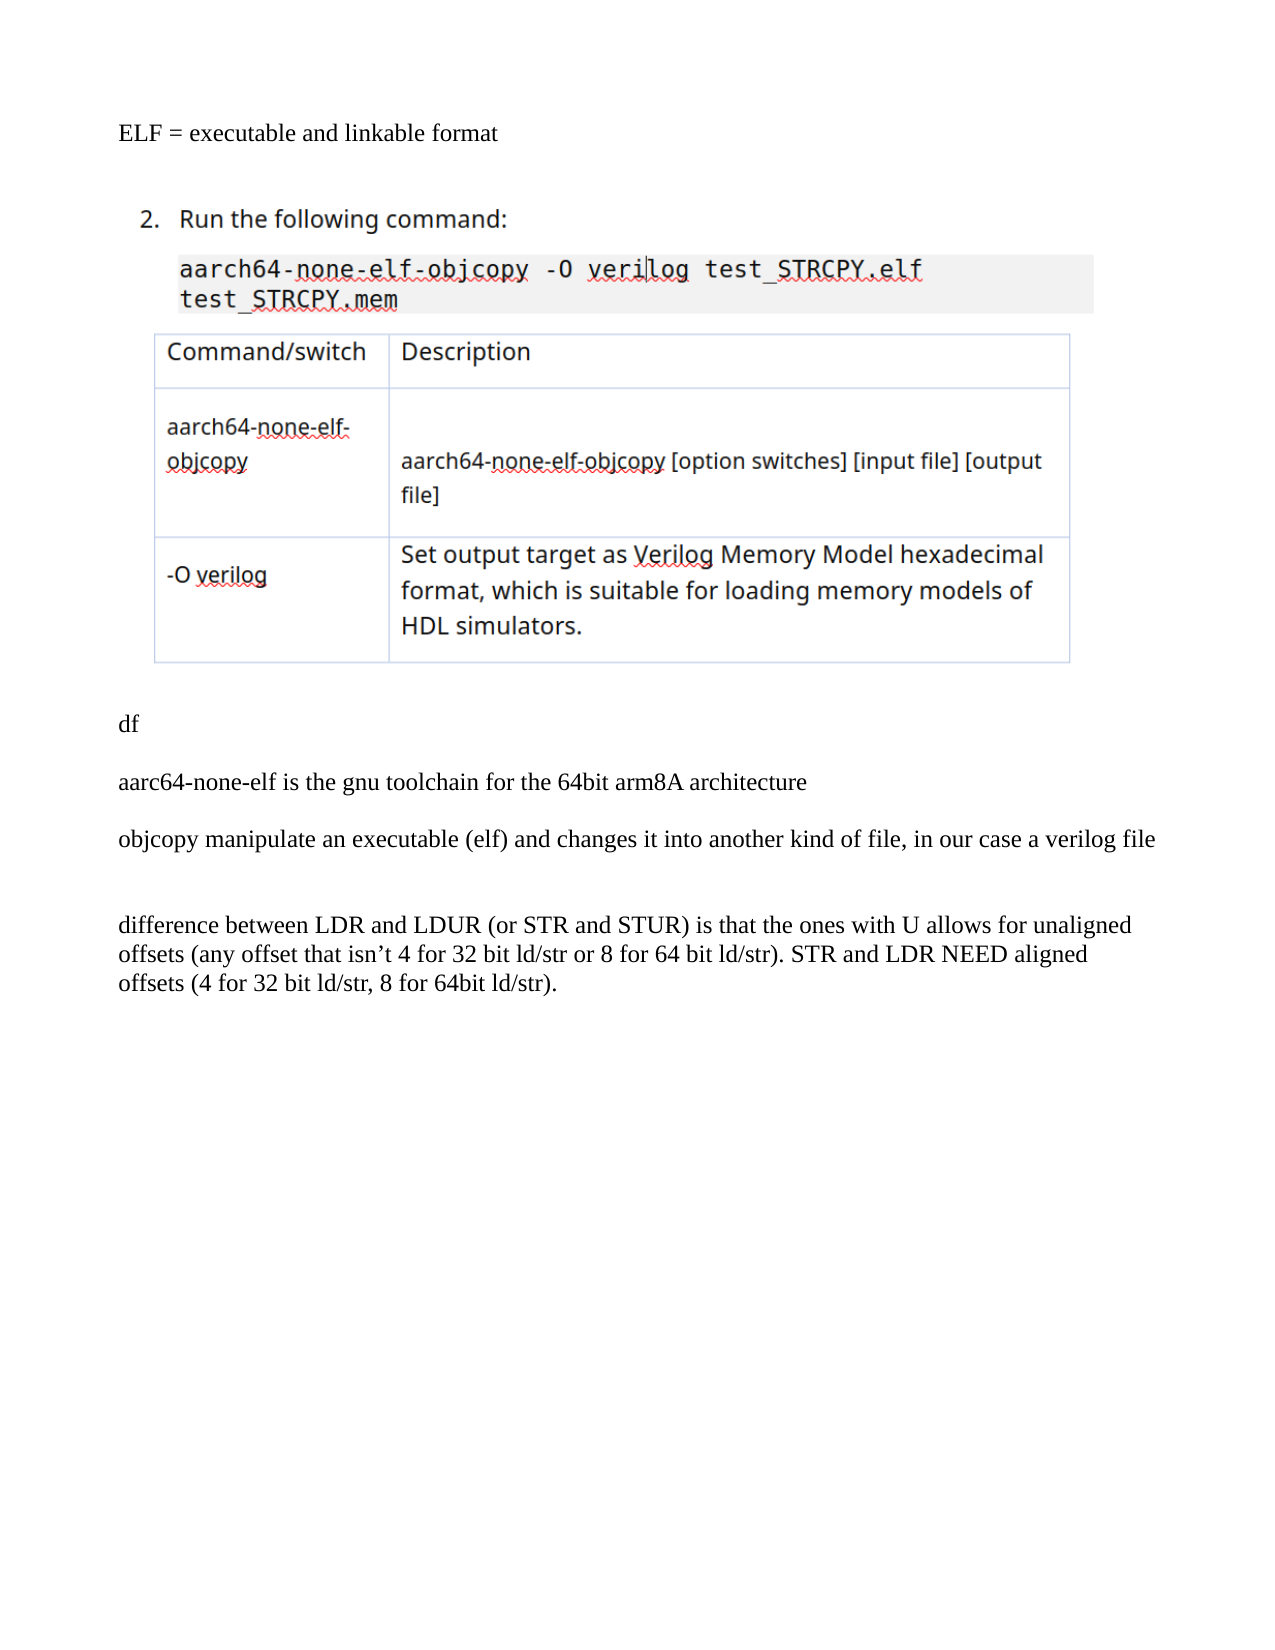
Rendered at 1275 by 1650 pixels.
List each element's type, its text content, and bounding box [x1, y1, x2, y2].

text aarc64-none-elf is the gnu toolchain for the 64bit arm8A architecture [118, 767, 1157, 796]
text df [118, 710, 1157, 738]
text difference between LDR and LDUR (or STR and STUR) is that the ones with U allows for unaligned offsets (any offset that isn’t 4 for 32 bit ld/str or 8 for 64 bit ld/str). STR and LDR NEED aligned offsets (4 for 32 bit ld/str, 8 for 64bit ld/str). [118, 911, 1157, 997]
picture [118, 175, 1157, 710]
text objcopy manipulate an executable (elf) and changes it into another kind of file, in our case a verilog file [118, 824, 1157, 853]
text ELF = executable and linkable format [118, 118, 1157, 147]
